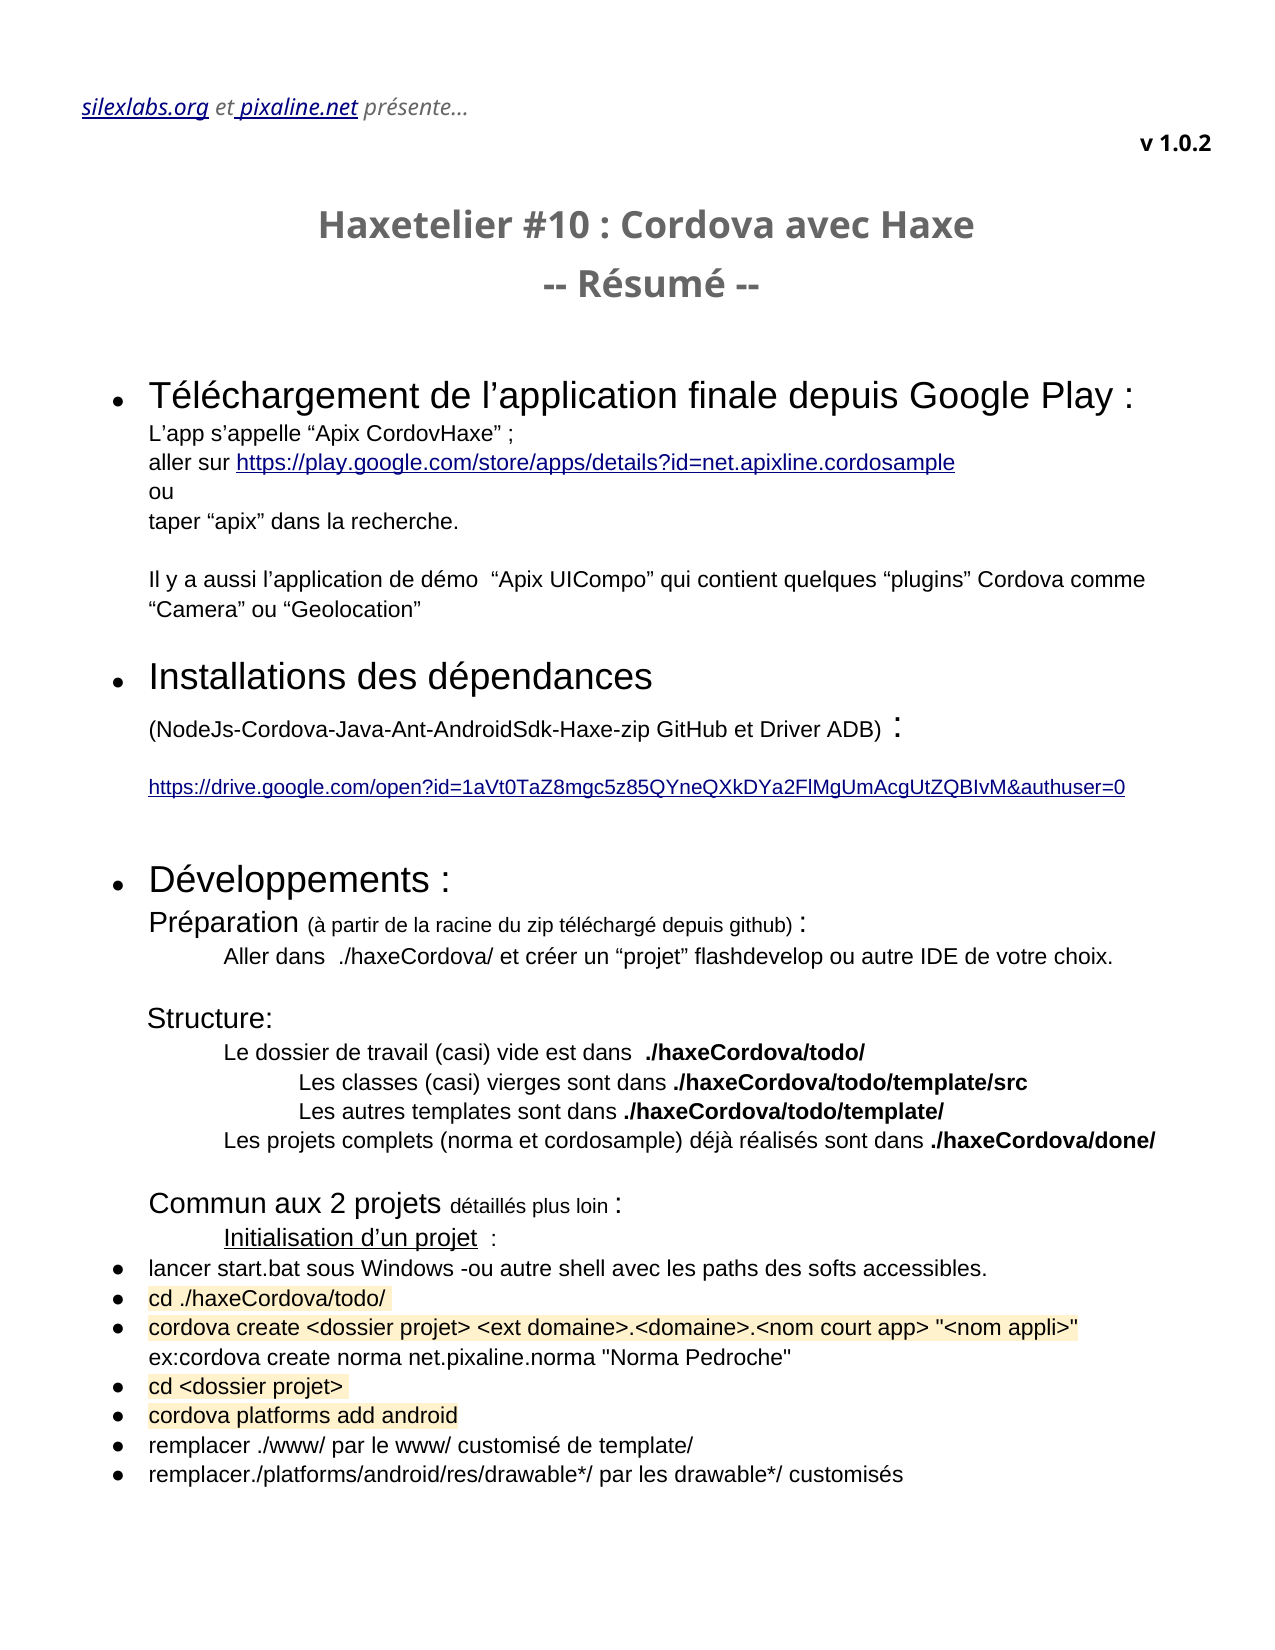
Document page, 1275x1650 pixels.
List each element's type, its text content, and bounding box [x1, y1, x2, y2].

list cordova platforms add android [111, 1403, 1211, 1429]
text Les autres templates sont dans ./haxeCordova/todo/template/ [223, 1098, 1211, 1124]
text Préparation (à partir de la racine du zip téléchargé depuis github) : [148, 906, 1211, 939]
text -- Résumé -- [82, 257, 1211, 308]
text v 1.0.2 [82, 127, 1211, 158]
text silexlabs.org et pixaline.net présente… [82, 91, 1211, 122]
text Les projets complets (norma et cordosample) déjà réalisés sont dans ./haxeCordova/done/ [223, 1128, 1211, 1183]
list Installations des dépendances (NodeJs-Cordova-Java-Ant-AndroidSdk-Haxe-zip GitHub et Driver ADB) : https://drive.google.com/open?id=1aVt0TaZ8mgc5z85QYneQXkDYa2FlMgUmAcgUtZQBIvM&authuser=0 [111, 655, 1211, 799]
list Téléchargement de l’application finale depuis Google Play : L’app s’appelle “Apix CordovHaxe” ; aller sur https://play.google.com/store/apps/details?id=net.apixline.cordosample ou taper “apix” dans la recherche. Il y a aussi l’application de démo “Apix UICompo” qui contient quelques “plugins” Cordova comme “Camera” ou “Geolocation” [111, 375, 1211, 652]
list cordova create <dossier projet> <ext domaine>.<domaine>.<nom court app> "<nom appli>" ex:cordova create norma net.pixaline.norma "Norma Pedroche" [111, 1315, 1211, 1370]
list cd <dossier projet> [111, 1374, 1211, 1399]
list cd ./haxeCordova/todo/ [111, 1286, 1211, 1311]
list Développements : [111, 858, 1211, 900]
list remplacer ./www/ par le www/ customisé de template/ [111, 1432, 1211, 1458]
text Les classes (casi) vierges sont dans ./haxeCordova/todo/template/src [223, 1069, 1211, 1095]
text Initialisation d’un projet : [148, 1224, 1211, 1252]
text Le dossier de travail (casi) vide est dans ./haxeCordova/todo/ [223, 1040, 1211, 1065]
text Aller dans ./haxeCordova/ et créer un “projet” flashdevelop ou autre IDE de votre choix. [148, 944, 1211, 999]
text Haxetelier #10 : Cordova avec Haxe [82, 199, 1211, 250]
list lancer start.bat sous Windows -ou autre shell avec les paths des softs accessibles. [111, 1256, 1211, 1282]
list remplacer./platforms/android/res/drawable*/ par les drawable*/ customisés [111, 1462, 1211, 1487]
text Structure: [147, 1002, 1211, 1035]
text Commun aux 2 projets détaillés plus loin : [148, 1187, 1211, 1219]
